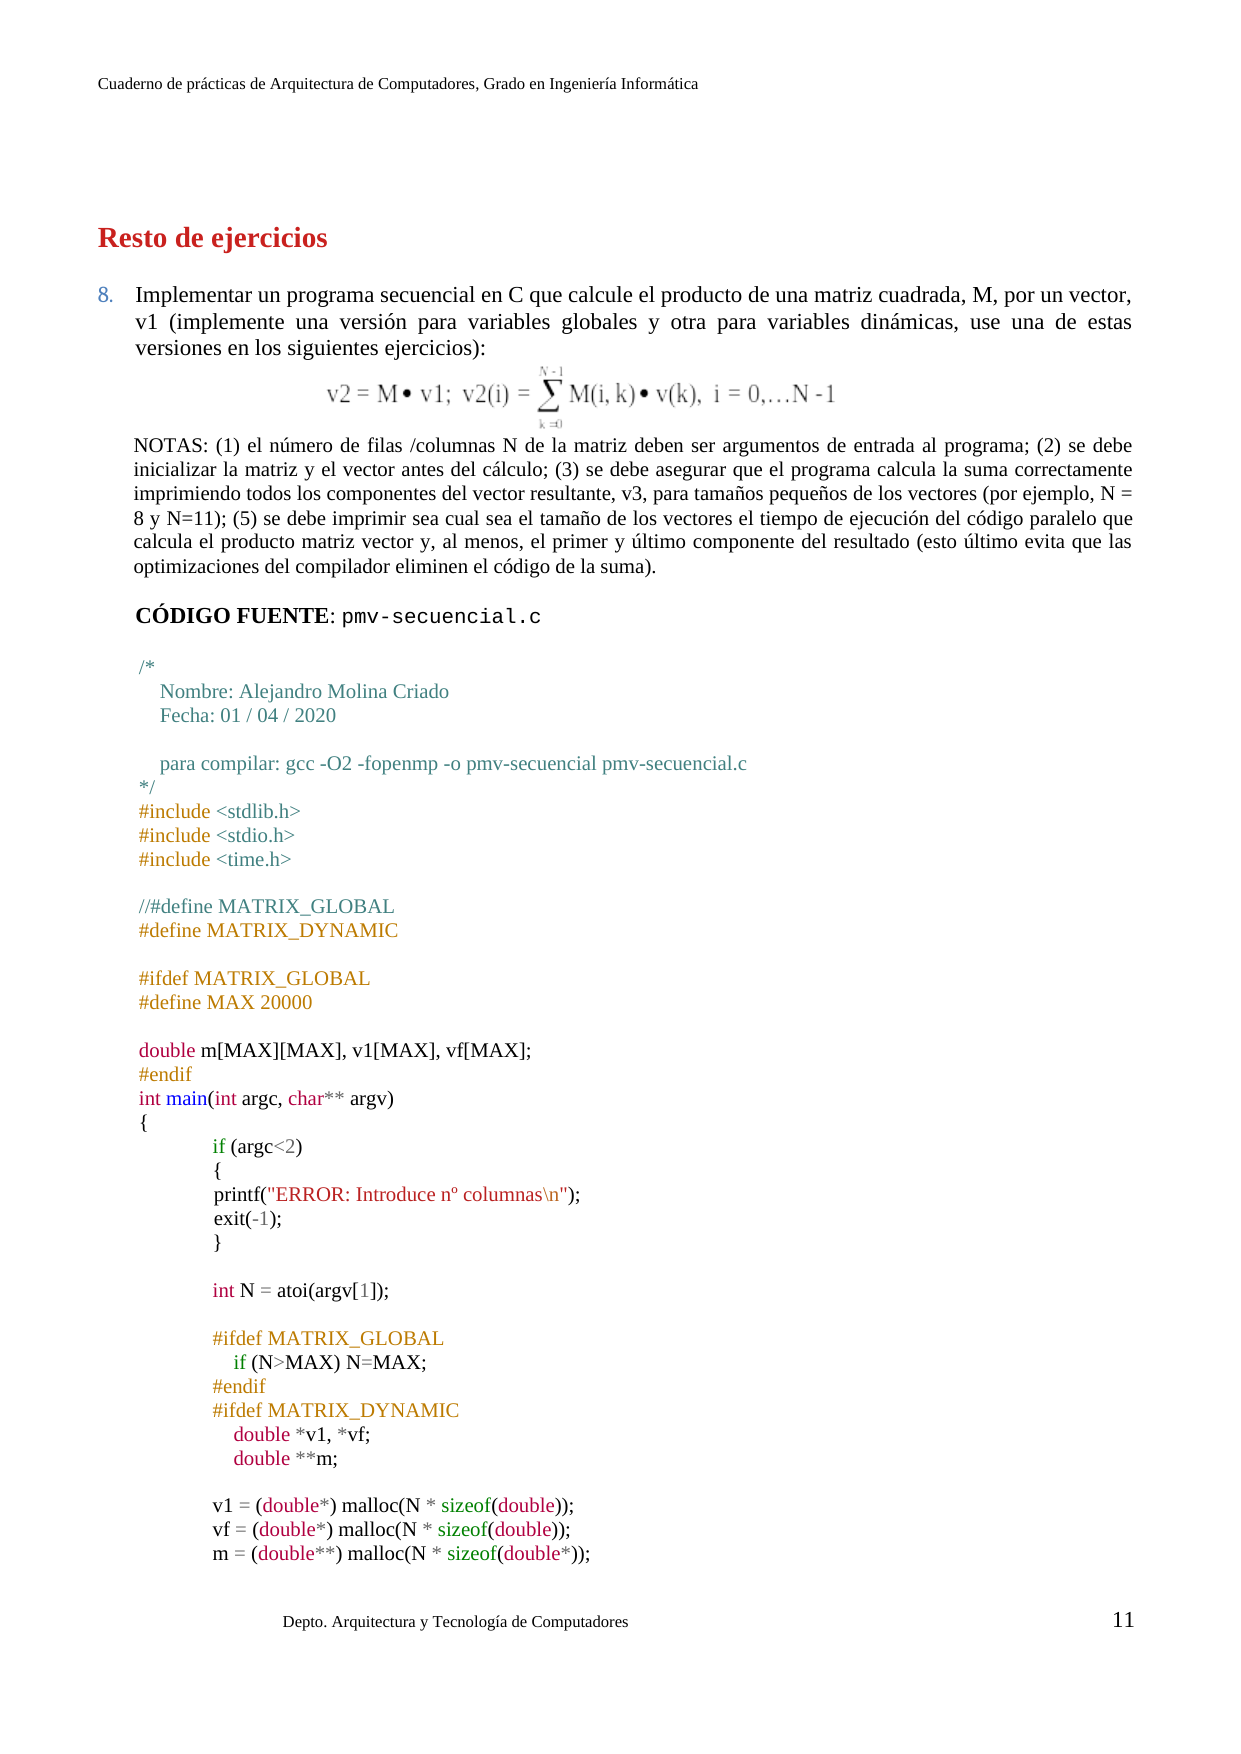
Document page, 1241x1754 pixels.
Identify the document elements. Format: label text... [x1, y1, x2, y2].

list Implementar un programa secuencial en C que calcule el producto de una matriz cuadrada, M, por un vector, v1 (implemente una versión para variables globales y otra para variables dinámicas, use una de estas versiones en los siguientes ejercicios): [98, 281, 1135, 360]
text NOTAS: (1) el número de filas /columnas N de la matriz deben ser argumentos de entrada al programa; (2) se debe inicializar la matriz y el vector antes del cálculo; (3) se debe asegurar que el programa calcula la suma correctamente imprimiendo todos los componentes del vector resultante, v3, para tamaños pequeños de los vectores (por ejemplo, N = 8 y N=11); (5) se debe imprimir sea cual sea el tamaño de los vectores el tiempo de ejecución del código paralelo que calcula el producto matriz vector y, al menos, el primer y último componente del resultado (esto último evita que las optimizaciones del compilador eliminen el código de la suma). [133, 433, 1135, 578]
subtitle Resto de ejercicios [98, 220, 1135, 254]
text CÓDIGO FUENTE: pmv-secuencial.c [135, 602, 1135, 629]
